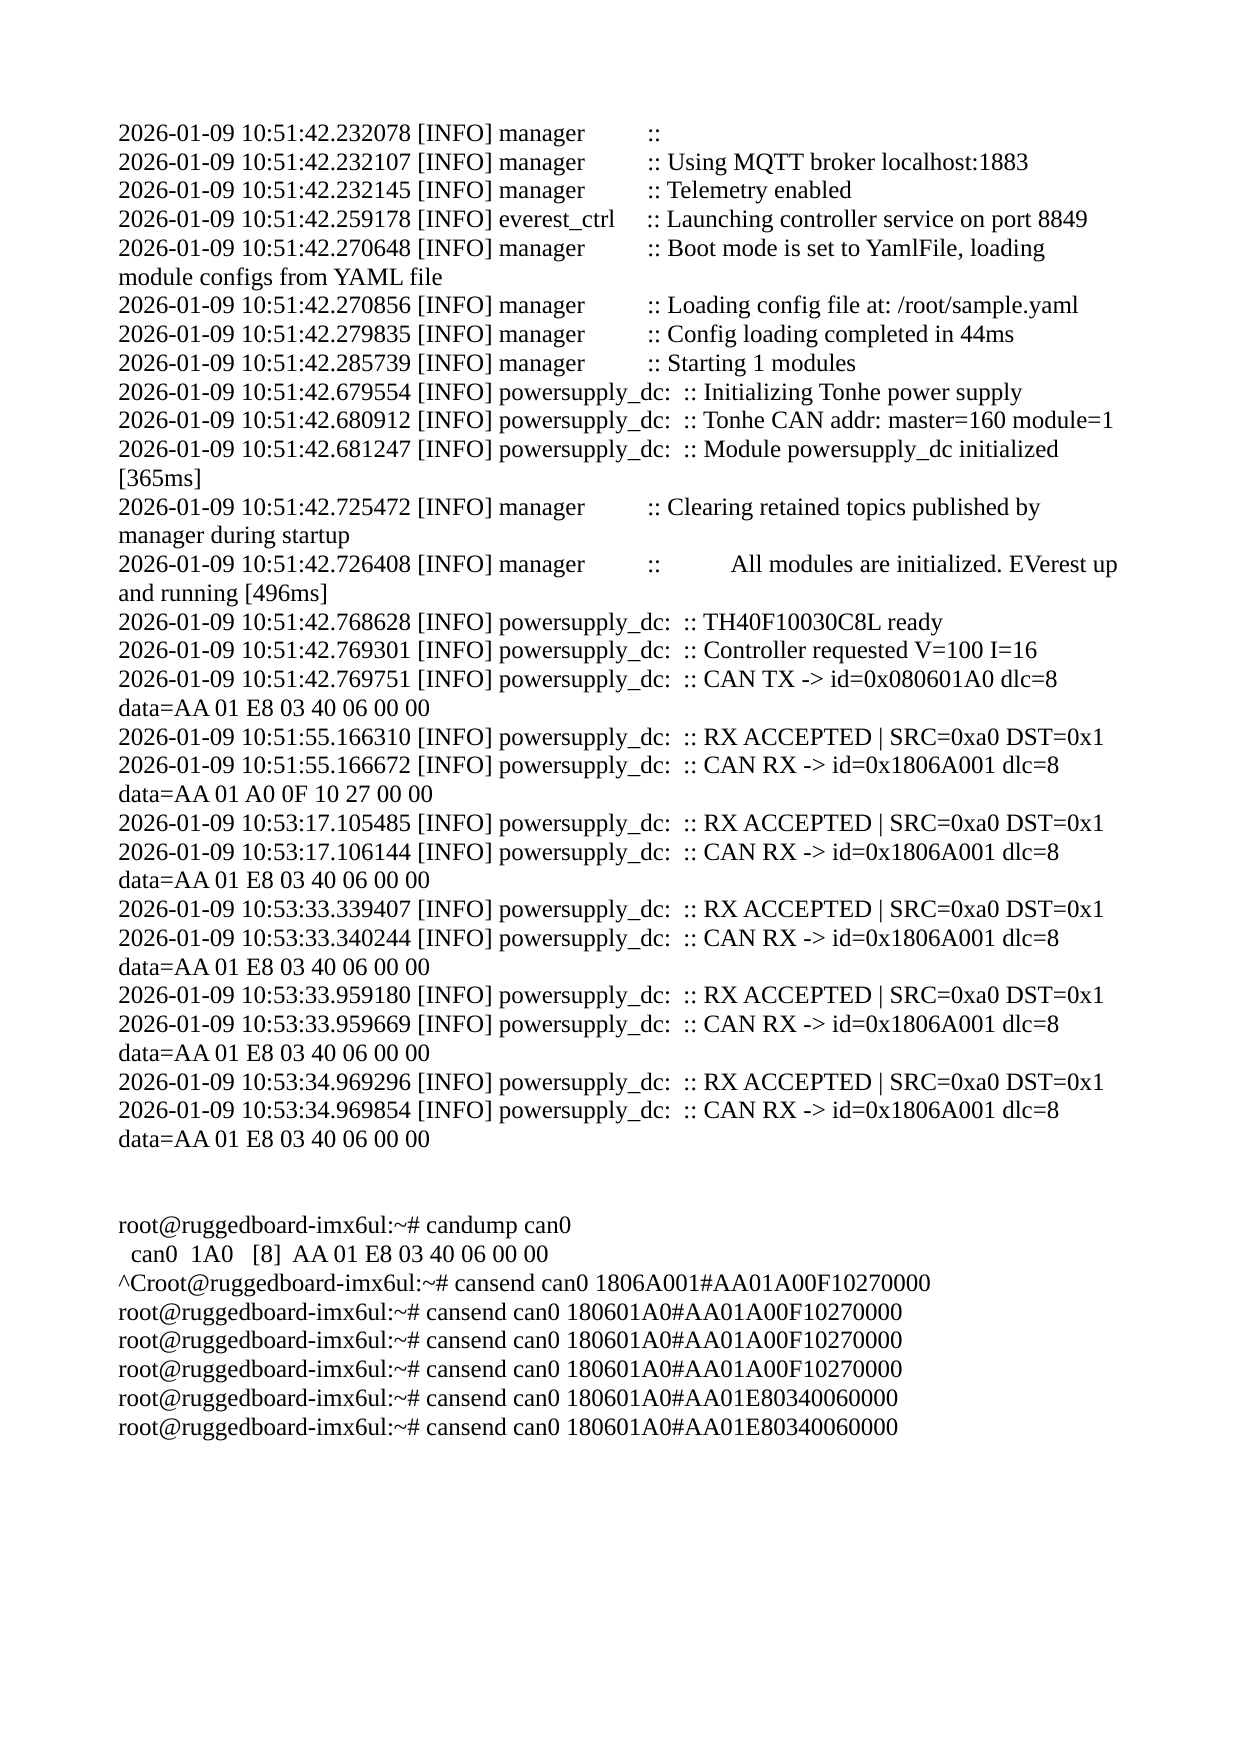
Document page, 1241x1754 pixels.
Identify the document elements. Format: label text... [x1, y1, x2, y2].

text 2026-01-09 10:51:42.232145 [INFO] manager :: Telemetry enabled [118, 176, 1122, 204]
text 2026-01-09 10:53:33.959669 [INFO] powersupply_dc: :: CAN RX -> id=0x1806A001 dlc=8 data=AA 01 E8 03 40 06 00 00 [118, 1009, 1122, 1067]
text root@ruggedboard-imx6ul:~# cansend can0 180601A0#AA01A00F10270000 [118, 1354, 1122, 1383]
text 2026-01-09 10:51:42.232078 [INFO] manager :: [118, 118, 1122, 147]
text 2026-01-09 10:51:42.681247 [INFO] powersupply_dc: :: Module powersupply_dc initialized [365ms] [118, 434, 1122, 492]
text 2026-01-09 10:51:42.769751 [INFO] powersupply_dc: :: CAN TX -> id=0x080601A0 dlc=8 data=AA 01 E8 03 40 06 00 00 [118, 664, 1122, 722]
text 2026-01-09 10:51:42.679554 [INFO] powersupply_dc: :: Initializing Tonhe power supply [118, 377, 1122, 406]
text 2026-01-09 10:51:42.726408 [INFO] manager :: 🚙🚙🚙 All modules are initialized. EVerest up and running [496ms] 🚙🚙🚙 [118, 549, 1122, 607]
text 2026-01-09 10:51:42.768628 [INFO] powersupply_dc: :: TH40F10030C8L ready [118, 607, 1122, 636]
text 2026-01-09 10:53:33.339407 [INFO] powersupply_dc: :: RX ACCEPTED | SRC=0xa0 DST=0x1 [118, 894, 1122, 923]
text 2026-01-09 10:53:33.959180 [INFO] powersupply_dc: :: RX ACCEPTED | SRC=0xa0 DST=0x1 [118, 981, 1122, 1009]
text 2026-01-09 10:51:42.680912 [INFO] powersupply_dc: :: Tonhe CAN addr: master=160 module=1 [118, 406, 1122, 434]
text 2026-01-09 10:53:17.105485 [INFO] powersupply_dc: :: RX ACCEPTED | SRC=0xa0 DST=0x1 [118, 808, 1122, 837]
text root@ruggedboard-imx6ul:~# cansend can0 180601A0#AA01A00F10270000 [118, 1297, 1122, 1326]
text root@ruggedboard-imx6ul:~# cansend can0 180601A0#AA01E80340060000 [118, 1383, 1122, 1412]
text 2026-01-09 10:51:42.725472 [INFO] manager :: Clearing retained topics published by manager during startup [118, 492, 1122, 549]
text 2026-01-09 10:53:33.340244 [INFO] powersupply_dc: :: CAN RX -> id=0x1806A001 dlc=8 data=AA 01 E8 03 40 06 00 00 [118, 923, 1122, 981]
text root@ruggedboard-imx6ul:~# cansend can0 180601A0#AA01E80340060000 [118, 1412, 1122, 1441]
text 2026-01-09 10:53:17.106144 [INFO] powersupply_dc: :: CAN RX -> id=0x1806A001 dlc=8 data=AA 01 E8 03 40 06 00 00 [118, 837, 1122, 894]
text 2026-01-09 10:51:42.279835 [INFO] manager :: Config loading completed in 44ms [118, 319, 1122, 348]
text 2026-01-09 10:51:42.769301 [INFO] powersupply_dc: :: Controller requested V=100 I=16 [118, 636, 1122, 664]
text 2026-01-09 10:51:55.166310 [INFO] powersupply_dc: :: RX ACCEPTED | SRC=0xa0 DST=0x1 [118, 722, 1122, 751]
text 2026-01-09 10:53:34.969854 [INFO] powersupply_dc: :: CAN RX -> id=0x1806A001 dlc=8 data=AA 01 E8 03 40 06 00 00 root@ruggedboard-imx6ul:~# candump can0 [118, 1096, 1122, 1239]
text 2026-01-09 10:51:55.166672 [INFO] powersupply_dc: :: CAN RX -> id=0x1806A001 dlc=8 data=AA 01 A0 0F 10 27 00 00 [118, 751, 1122, 808]
text ^Croot@ruggedboard-imx6ul:~# cansend can0 1806A001#AA01A00F10270000 [118, 1268, 1122, 1297]
text 2026-01-09 10:51:42.270648 [INFO] manager :: Boot mode is set to YamlFile, loading module configs from YAML file [118, 233, 1122, 291]
text root@ruggedboard-imx6ul:~# cansend can0 180601A0#AA01A00F10270000 [118, 1326, 1122, 1354]
text 2026-01-09 10:51:42.270856 [INFO] manager :: Loading config file at: /root/sample.yaml [118, 291, 1122, 319]
text can0 1A0 [8] AA 01 E8 03 40 06 00 00 [118, 1239, 1122, 1268]
text 2026-01-09 10:53:34.969296 [INFO] powersupply_dc: :: RX ACCEPTED | SRC=0xa0 DST=0x1 [118, 1067, 1122, 1096]
text 2026-01-09 10:51:42.259178 [INFO] everest_ctrl :: Launching controller service on port 8849 [118, 204, 1122, 233]
text 2026-01-09 10:51:42.285739 [INFO] manager :: Starting 1 modules [118, 348, 1122, 377]
text 2026-01-09 10:51:42.232107 [INFO] manager :: Using MQTT broker localhost:1883 [118, 147, 1122, 176]
